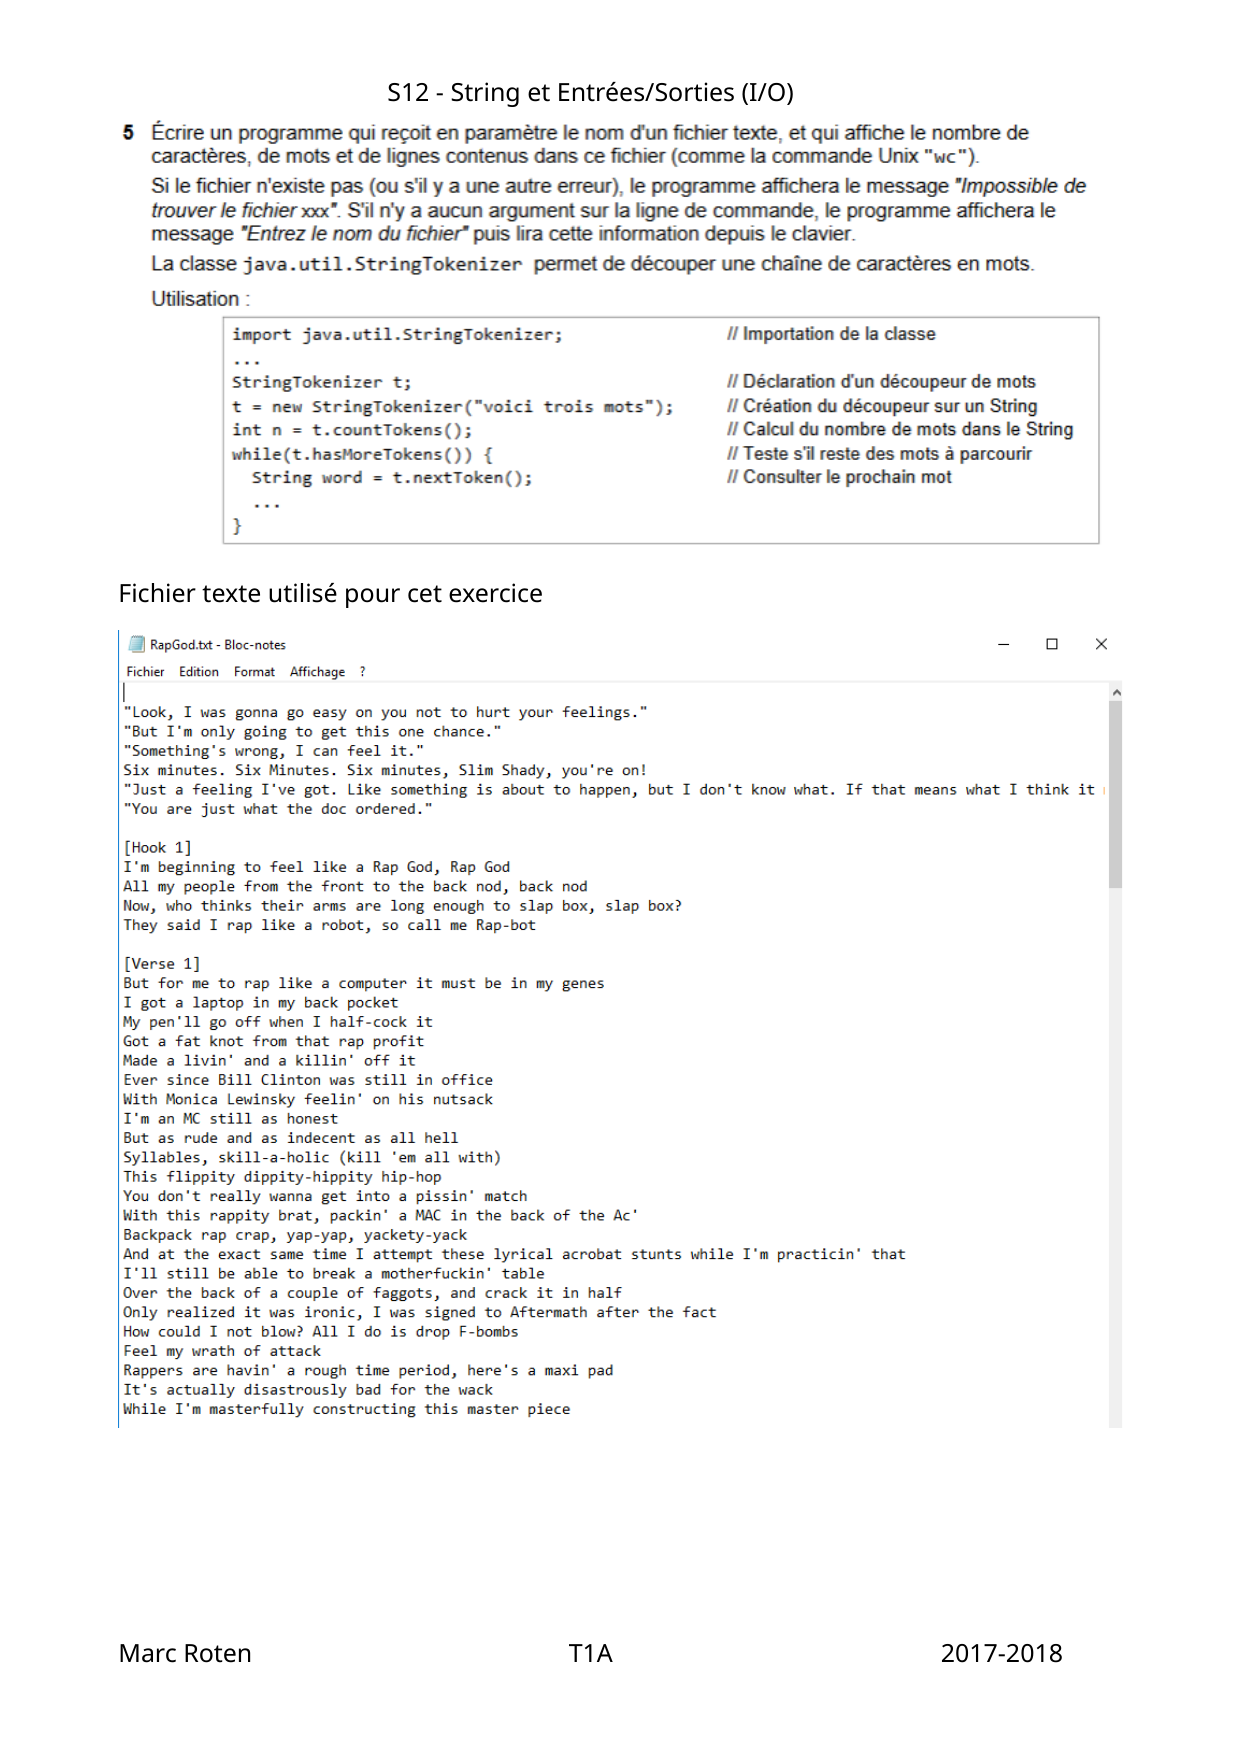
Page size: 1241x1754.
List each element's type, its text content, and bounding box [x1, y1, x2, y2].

text Fichier texte utilisé pour cet exercice [118, 575, 1122, 609]
